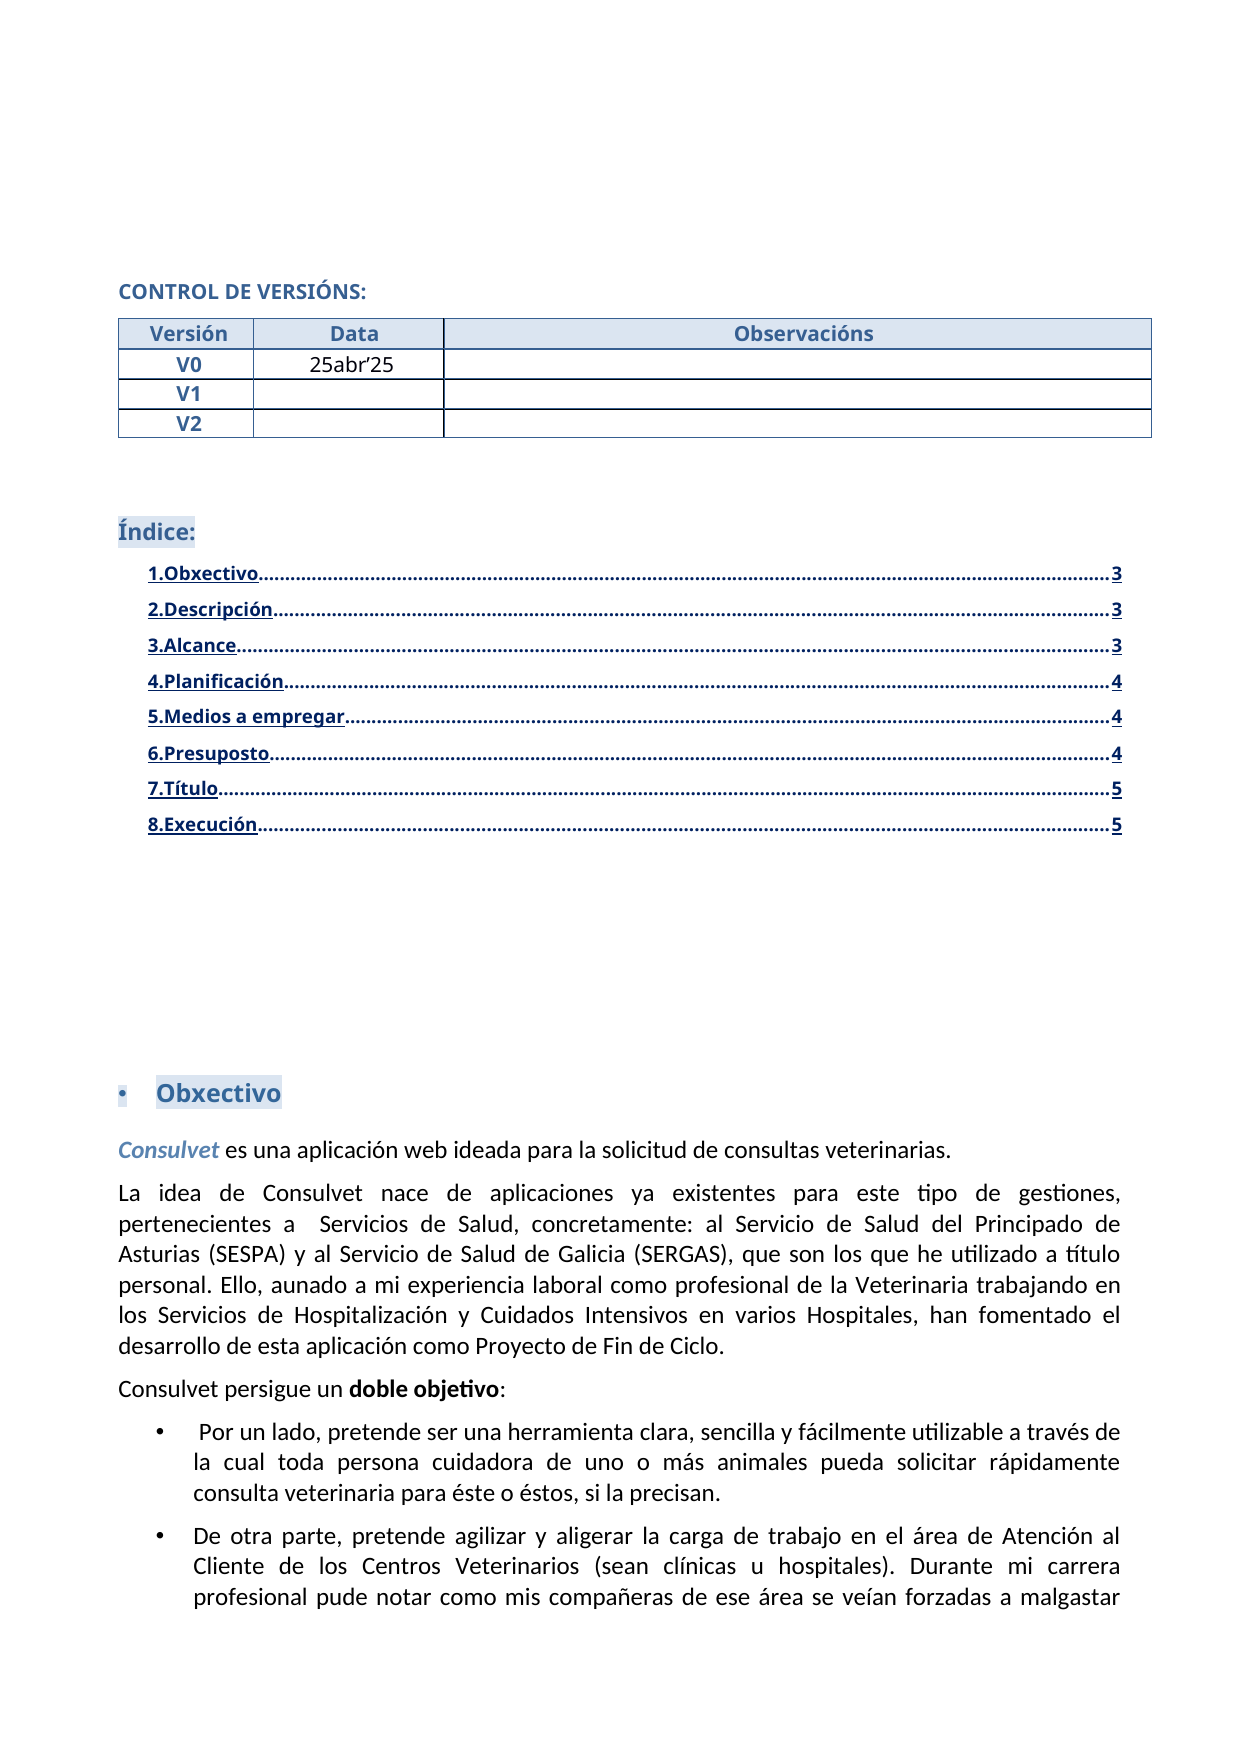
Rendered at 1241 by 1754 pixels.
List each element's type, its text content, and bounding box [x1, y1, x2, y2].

text CONTROL DE VERSIÓNS: [118, 277, 1124, 306]
text La idea de Consulvet nace de aplicaciones ya existentes para este tipo de gestiones, pertenecientes a Servicios de Salud, concretamente: al Servicio de Salud del Principado de Asturias (SESPA) y al Servicio de Salud de Galicia (SERGAS), que son los que he utilizado a título personal. Ello, aunado a mi experiencia laboral como profesional de la Veterinaria trabajando en los Servicios de Hospitalización y Cuidados Intensivos en varios Hospitales, han fomentado el desarrollo de esta aplicación como Proyecto de Fin de Ciclo. [118, 1177, 1122, 1360]
text 8.Execución 5 [118, 812, 1122, 837]
table_header Observacións [445, 319, 1151, 348]
text Consulvet es una aplicación web ideada para la solicitud de consultas veterinarias. [118, 1134, 1122, 1165]
text 6.Presuposto 4 [118, 740, 1122, 765]
table_header Data [254, 319, 443, 348]
table_cell [254, 410, 443, 437]
list Por un lado, pretende ser una herramienta clara, sencilla y fácilmente utilizable a través de la cual toda persona cuidadora de uno o más animales pueda solicitar rápidamente consulta veterinaria para éste o éstos, si la precisan. [156, 1416, 1122, 1507]
table_cell V2 [119, 410, 253, 437]
text 4.Planificación 4 [118, 668, 1122, 693]
table_cell [445, 410, 1151, 437]
text 3.Alcance 3 [118, 632, 1122, 657]
text 7.Título 5 [118, 776, 1122, 801]
table_cell V0 [119, 350, 253, 378]
table_cell [254, 380, 443, 408]
list Obxectivo [118, 1075, 1122, 1109]
table_cell [445, 350, 1151, 378]
table_cell [445, 380, 1151, 408]
table_cell 25abr’25 [254, 350, 443, 378]
table_cell V1 [119, 380, 253, 408]
table_header Versión [119, 319, 253, 348]
text 1.Obxectivo 3 [118, 560, 1122, 586]
text Consulvet persigue un doble objetivo: [118, 1373, 1122, 1403]
text 5.Medios a empregar 4 [118, 704, 1122, 729]
list De otra parte, pretende agilizar y aligerar la carga de trabajo en el área de Atención al Cliente de los Centros Veterinarios (sean clínicas u hospitales). Durante mi carrera profesional pude notar como mis compañeras de ese área se veían forzadas a malgastar [156, 1520, 1122, 1612]
text 2.Descripción 3 [118, 596, 1122, 622]
text Índice: [118, 516, 1122, 548]
